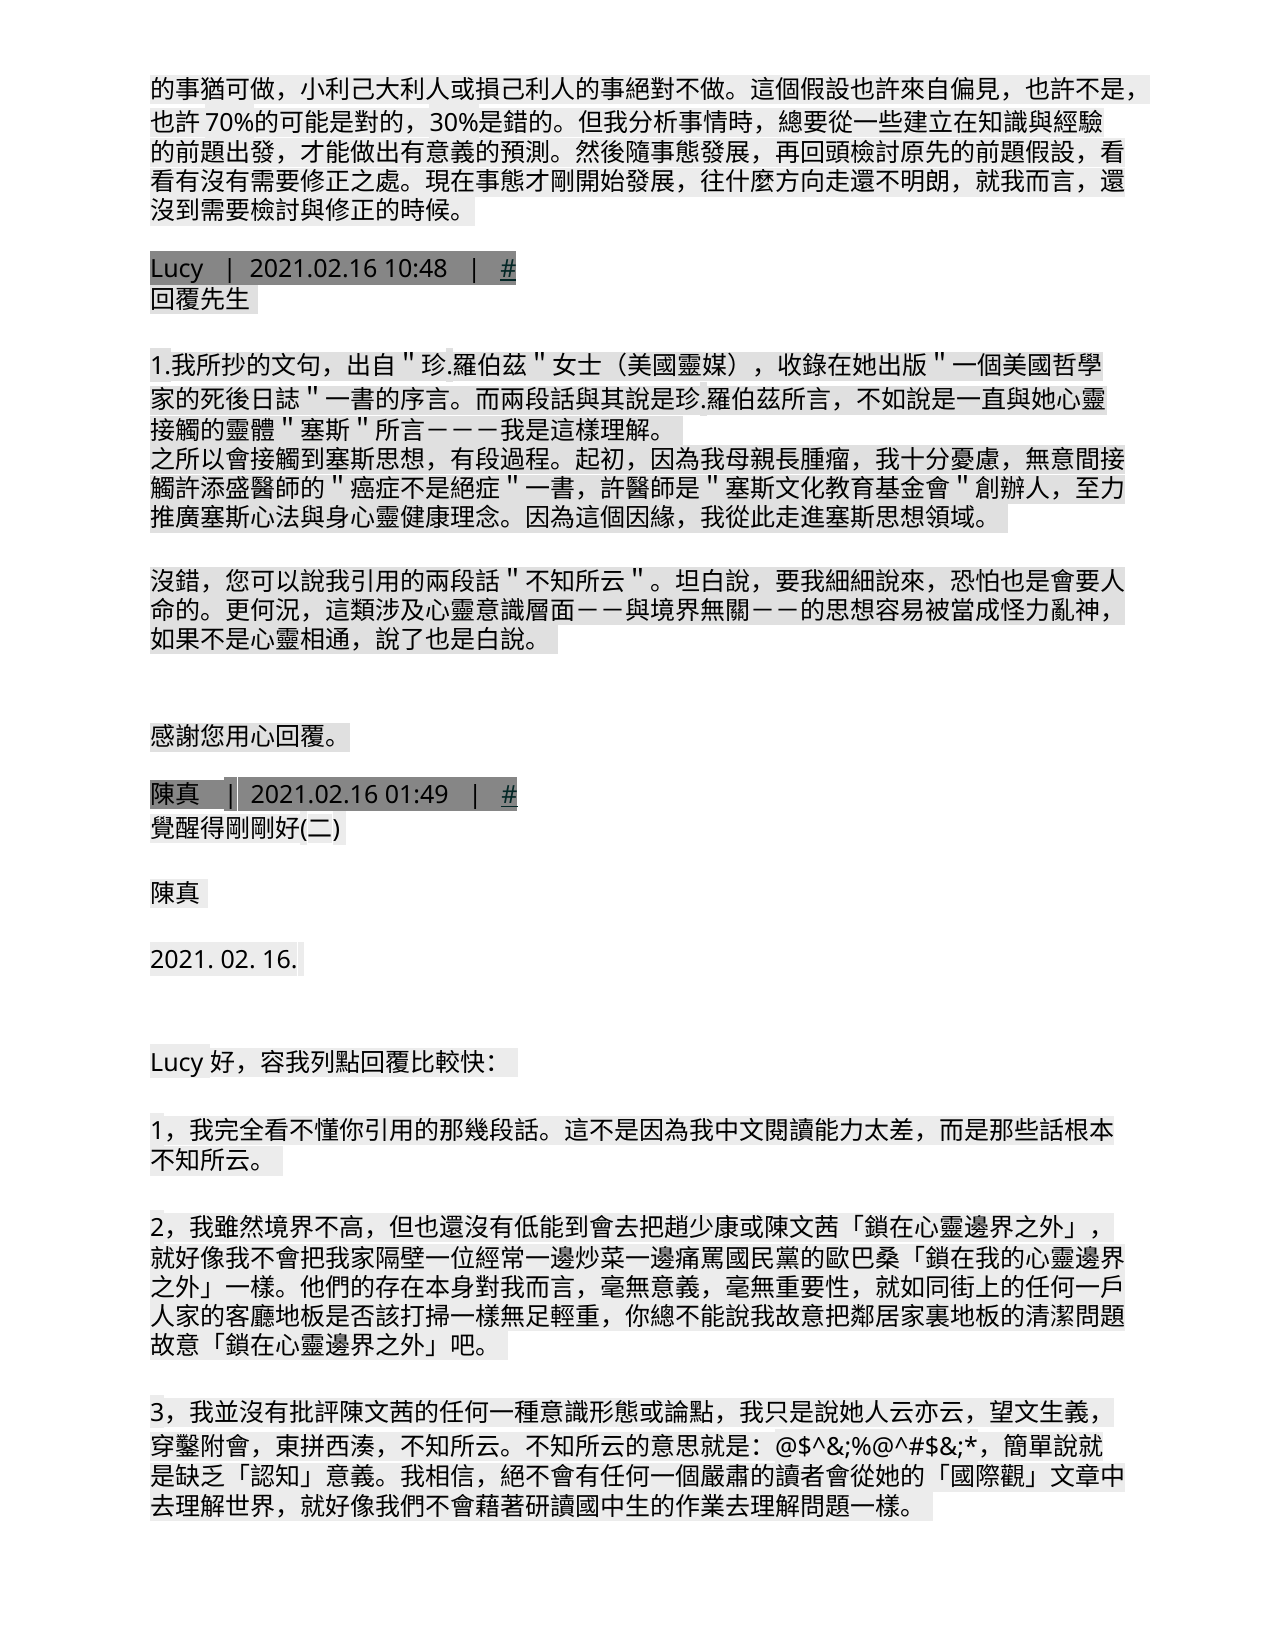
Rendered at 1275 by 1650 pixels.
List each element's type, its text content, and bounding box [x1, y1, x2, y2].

text 謝謝陳真醫生回答Lucy的問題。 To Lucy： 我看到了你問我的問題。我在公共論壇的發言習慣，是我想說的東西要通過我自己的檢驗，才會發表出來。這完全是根據我心裡主觀的標準，不涉及任何客觀因素。對於你大部分的問題，我沒有什麼可以發表的，請見諒。 我就其中一點發表看法。趙少康們都是社會上有頭有臉，有權有勢的人，遭受歧視不適用於他們身上，拿武漢人民來做比喻更是不妥。趙少康們也許會遭受他人的偏見，但他們有法律、媒體、以及各種特權來保護他們的名聲與利益。社會上很多群體值得公眾出力為其伸張正義，但趙少康們應排在最後。 我之前的那番分析最可質疑處，在於我假設趙少康們自私自利且貪圖大利，大利己小利人的事猶可做，小利己大利人或損己利人的事絕對不做。這個假設也許來自偏見，也許不是，也許70%的可能是對的，30%是錯的。但我分析事情時，總要從一些建立在知識與經驗的前題出發，才能做出有意義的預測。然後隨事態發展，再回頭檢討原先的前題假設，看看有沒有需要修正之處。現在事態才剛開始發展，往什麼方向走還不明朗，就我而言，還沒到需要檢討與修正的時候。 [150, 75, 1125, 226]
text 覺醒得剛剛好(二) 陳真 2021. 02. 16. Lucy 好，容我列點回覆比較快： 1，我完全看不懂你引用的那幾段話。這不是因為我中文閱讀能力太差，而是那些話根本不知所云。 2，我雖然境界不高，但也還沒有低能到會去把趙少康或陳文茜「鎖在心靈邊界之外」，就好像我不會把我家隔壁一位經常一邊炒菜一邊痛罵國民黨的歐巴桑「鎖在我的心靈邊界之外」一樣。他們的存在本身對我而言，毫無意義，毫無重要性，就如同街上的任何一戶人家的客廳地板是否該打掃一樣無足輕重，你總不能說我故意把鄰居家裏地板的清潔問題故意「鎖在心靈邊界之外」吧。 3，我並沒有批評陳文茜的任何一種意識形態或論點，我只是說她人云亦云，望文生義，穿鑿附會，東拼西湊，不知所云。不知所云的意思就是：@$^&;%@^#$&;*，簡單說就是缺乏「認知」意義。我相信，絕不會有任何一個嚴肅的讀者會從她的「國際觀」文章中去理解世界，就好像我們不會藉著研讀國中生的作業去理解問題一樣。 陳文茜親中也好，親美也罷，不管她說些什麼，都不是我所要批評的。我批評的是她毫無觀點可言，她就像國中生在寫作業那樣，這裏扯一些，那裏抄一點，胡亂拼湊，鬼扯瞎掰一通。 陳文茜的「國際觀」和國中生的作業之間的惟一差別就是：她從中賺了大把鈔票。至於兩者水平，難分軒輊。許多時候，一個國中生的作業都很可能贏過陳文茜的「國際觀」。這不令人意外，畢竟你看電視上的名嘴們多忙碌，每天得準備那麼多「功課」，會有品質可言嗎？天底下也只有名嘴，才敢如此飛天鑽地無所不能。 你看，我(和學姐)可是紮紮實實在某些國際議題上鑽研、甚至參與了三十多年，所接觸的資料，少說也有上千萬字，但我們敢寫上多少原創文字？敢講上多少話？敢提出多少宣稱？而且，講來講去也始終侷限在特定幾個議題或面向上，不太可能故意講出一句不是深思熟慮極有把握的話，更不會信口開河。 例如，我認為在理解國際問題上十分重要的貨幣問題，亦即美元霸權，我也不是真的全然不懂，但我知道自己在這方面的知識程度很難構成一家之言，因此很少觸及。但我相信，即使是在這方面的知識程度，我應該還是遠遠超過絕大多數人，但我仍然不敢輕易發言，因為我有自知之明；我們對知識、事實或真理應該要有一點最基本的尊重，不要信口開河。名嘴之所以令人反感，原因之一就是他們講話太過於輕易，張口就說，不經大腦。 黨外時期，沒有「名嘴」這項稱號，但是類似的人事物依舊存在。我當時寫文章，給這樣一種到處信口開河者取了個名字叫做「座談會專家」。不管什麼議題，上自天文下至地理，高至外太空，低至子宮，統統都能談。愛談就談唄，反正胡說八道也不犯法，但是，如果你要說這就是什麼國際觀，那你真的是腦袋進水了，那就好像說劉寶傑是天文物理的專家一樣。有哪個嚴肅的讀者會從名嘴的言論中去理解事情？ 4. 我講的全是命題 (proposition)，命題就是它是一種可以驗證或否決的陳述，但你卻是在玩修辭 (rhetoric)，簡單說就是「寫作文」。比方說你提到趙少康，你說「趙少康不到四十歲黯然退出政壇，轉戰媒體，三十多年來成果輝煌。他現在已經71歲了，來到安享天年的年紀，不愁吃穿，老婆癌體需照顧，重出政壇淌渾水何苦來哉？」 你還說：「趙、陳或世上任何一個人，我們都來自同一個造物者；我們是祂，衪正透過我們體驗物質世界的種種。當然，要我們做到不分彼此有如登天之難，但至少不會妄自菲薄。」 這就是「寫作文」，不知所云不是嗎？除了禮貌性點頭假裝認同，或是含笑不語，我還能說什麼？把這樣一種「作文」套用在所有人渣身上不也一樣都可以說得通？既然套用在所有人事物都能成立，那麼，這樣一種修辭有何意義可言？ 我說的鬼扯蛋就是這個意思，完全沒有「認知」意義。陳文茜大概也都是這類筆法，美侖美奐或猛吊書袋講一大堆，講得天花亂墜，自行建構各種奇怪的意念聯結與因果關係，講話比放屁還更輕浮隨意。但是，對於讀者來說，不管你怎麼讀都肯定還是看不懂。這不是因為我們的閱讀能力太差，而是因為這類筆法根本沒有提供任何可供「認知」的東西。那是小朋友在寫抒情文或幻想文，不是議論與認知問題的方式。 5，所謂缺乏「認知」(cognition) 意義，這話好像很難聽，聽起來像在罵人，其實它只是一種中性描述，意思就是說，某種言辭只是表達了一種好惡或姿態或情緒，卻缺乏足以被「認知」的東西。許多人在議論事情時，事實上只有表態成份，卻無絲毫足以認知的內涵。 6，當我提出一種命題，如果你不同意，你也只能針對我的命題本身去做反駁，而不是動用一大堆毫不相關的修辭來反駁，因為根本就文不對題了。 例如，我若說「今天雨下很大」，你若不同意，那就指證陽光或雨量數據給我看，而不是回應說你喜歡雨天的感覺。我若說某人寫東西人云亦云或不知所云，你若不同意，那你就應該指出她到底提出過什麼樣的各種充實觀點來反駁我，而不是反駁我說她年紀一大把，工作很辛苦，沒有功勞也有苦勞。 7，法國導演高達說，面對一部爛片，你只需唾而棄之，不需要逐個鏡頭說明它有多爛。高達說得對，爛是難以說明的。任何觀點都能被反駁或認同，但你不可能反駁「不知所云」。一個國中生寫作業，亂寫一通，你只能打零分，或是在文字旁邊多畫上幾個驚嘆號以表驚訝之外，你還能反駁什麼？你只能請她應該好好看書，好好把事情想清楚了再來寫作業不是嗎？ 8，陳文茜到底寫了哪些「國際觀」，我從未留意。為什麼呢？因為任何人的文字都必然具有某種內在一致性。當我們發現某人的某些言論根本不值得留意時，你大概就很難期待他會寫出什麼值得閱讀的東西了。就如同我根本沒看過什麼「館長」，根本不知道他到底是存在哪裡。但是，光憑其片語隻字，我就知道他絕不會是我吸收知識或品性效法的對象。 9，我用「陳文茜」和「伊拉克」搜尋，找到一篇，如下： https://bit.ly/2OHkYH1 這篇還算勉強可理解，但依然很可怕，鬼扯一通。 你看，陳文茜說什麼美國原本要從中東撤軍的什麼「國際戰略腳步」，一下子就被ISIS的斬首人質行徑給嚇壞了，「被抓住了後腿，進退不得」，「被迫只好再度增兵伊拉克」。然後，美國人終於「不再天真地歌頌阿拉伯之春」，而終能認識到它和什麼歐債危機，「給了二十一世紀最恐怖的極端組織ISIS崛起的機會」。 如果這些不是鬼扯蛋，什麼是鬼扯蛋？你還能鬼扯得比這更低能嗎？ 陳文茜還說什麼ISIS的領袖是一位什麼「天才型」群眾宣傳家，什麼「發明了斬首策略」，做為一種什麼「心理戰」，「比核武更有效地震懾人心」，然後又是一連串文青筆法，什麼「大刀一揮，頭滾落、血濺、哀嚎聲尚未中斷，一切已成塵埃之血。斬首的頭顱堆疊城市主要廣場，以『恐懼』讓政府上萬軍隊落荒而逃。」 我的天啊，看這種鬼扯蛋，我真的很想乾脆自己掐LP自殺算了，低能到爆，有夠痛苦。 砍人頭不就是過去日軍和現代美軍所扶植的無數恐怖組織的基本作為嗎？豈止砍頭，而且還開腸破肚，挖心取肝，各種泯滅人性的姦殺擄掠千千萬萬件。美國會因為ISIS砍兩顆人頭就嚇壞了、被抓住後腿了、然後整個國際戰略布局完全被打亂了？而且還因此從「阿拉伯之春」的天真民主美夢中清醒？它媽的真是有夠胡扯，亂抄作業也不能這樣鬼扯啊。 陳文茜還說 (又是文青筆法)，ISIS的「恐懼」心理戰奏效，於是， 「當二零一二年，美國正忙總統大選，倫敦忙辦奧運，哼唱Abide With Me（神與我同在）。而整個阿拉伯世界的領袖，內心皆充滿恐懼。他們目睹海珊被吊死，格達費被民兵私刑至死……每一個在位者皆恐懼自己的未來，橫亙他們心中的只有兩個字『恐懼』；而回應『恐懼』的政治行動，便是沒有止境毫不猶豫地殺。殺，殺掉所有可能的政敵。於焉，一個二十一世紀最難纏的恐怖組織轟然崛起。他們比賓拉登更殘暴，比海珊還大規模殺戮，比蓋達組織更懂得運用西方傳播科技，比何梅尼更政教合一，比格達費更具歷史觀……；過往所有曾被美國視為『恐怖』的所有極端代表，相形之下，瞬間皆變『溫和』了。」 各位鄉親，你看了這些低能到爆的鬼扯蛋，真的都不會想去撞牆？一個學生如果繳出這種鬼扯蛋作業，你能忍受？ 陳文茜的結論是：「敘利亞是此波因小麥通膨導致阿拉伯之春的第七個國家，他們惟一欠缺的只有革命領袖及強而有力的意識論述。」 真是饒了我吧！原來一切都是小麥漲價的錯。它媽的我真是無言了。 另外，我對於那位喝油排膽石的網紅之言論，並沒有任何誤解之處。那也是鬼扯蛋。這年頭還有幾個把話語當一回事的人？ 10. 至於你詢問從輔的問題，我也順便回覆一下。趙少康「之流」這兩個字，當然充滿貶意。至於指的是那一類人，我的看法是這樣： 人的行為除了個人意義之外，它同時也是一種社會現象，這也說明了比方說「自殺」做為一種「集體現象」，事實上並不僅僅是一種個人的心理或情緒問題，更是一種社會結構問題。 因此，當一種大趨勢在形成或改變之際，趙少康「之流」就不再僅僅是一種「個人」言行，更是一種「集體現象」。也就是說，從輔提出一種關於「趙少康現象」的解釋。我認為這樣一種解釋極具洞察力。我自己的看法也很類似。我相信，往後會出現越來越多的「趙少康們」，他們不一定具有類似的身世造化，卻具有高度相似的意圖和屬性。 「趙少康們」將調整反中方向，向中靠攏，但也會故做姿態，挾島內民意自重，做為一種「少部份為公、大部份為私」的喊價議價籌碼。這樣一種「新型」的政治人物或文人，也許將會是下個世代新一波的思想主流。這時候，藍綠的內在意義與外在區分將會進一步淡化。人們爭相反中的時代會逐漸失去市場，姿態萬千的各種友中或親中立場將會取而代之，成為新一輪的流行政治商品。 這時候，藍綠勢力會再度進行權力結構重整，魚目混珠的所謂第三勢力將趁勢而起；各方精算師將會依據中美勢力消長而往最大利益所在的中心位置爭相靠攏；旗子顏色的意義將被重新定義。 這不是我的理想，但是，做為一個實用主義者，我並不企求所謂理想的一步到位。在權力重整與顏色重新定義的過程中，精打細算、擅於「覺醒得剛剛好」的各方投機份子，勢必又要傾巢而出，大肆覓食。雖然這讓我覺得有點窩囊與厭惡，但我明白，社會發展的過程也許就是這麼回事。 上一次我觀察到這種「大趨勢改變」的現象，大約是在三十年前，也就是1990年。那時候，原本是絕對禁忌、人見人厭的綠色，彷彿突然有了「溫度」，慢慢成為主流，蚊子蒼蠅蟑螂紛紛湧入，短短十年間，居然成為一種人人爭相擁抱的「溫暖的顏色」。 不知道是大數法則還是怎樣，人的社會似乎也有著某種自然規律，世代交接，各領風騷三十年。頭十年，各方勢力將趨於穩定，進行收割，後二十年則是主流確立。如果真有這樣一種規律，那意味著2030年中美之間的鬥爭將大勢底定。 如果你把1991年定義為本土黑金元年，那麼，2021年也許就是兩岸統一元年。我這觀察也許是錯的，也許走向激烈與極端也說不定。倘若如此，那恐怕會是一場浩劫。 [150, 811, 1125, 1555]
text 回覆先生 1.我所抄的文句，出自＂珍.羅伯茲＂女士（美國靈媒），收錄在她出版＂一個美國哲學家的死後日誌＂一書的序言。而兩段話與其說是珍.羅伯茲所言，不如說是一直與她心靈接觸的靈體＂塞斯＂所言－－－我是這樣理解。 之所以會接觸到塞斯思想，有段過程。起初，因為我母親長腫瘤，我十分憂慮，無意間接觸許添盛醫師的＂癌症不是絕症＂一書，許醫師是＂塞斯文化教育基金會＂創辦人，至力推廣塞斯心法與身心靈健康理念。因為這個因緣，我從此走進塞斯思想領域。 沒錯，您可以說我引用的兩段話＂不知所云＂。坦白說，要我細細說來，恐怕也是會要人命的。更何況，這類涉及心靈意識層面－－與境界無關－－的思想容易被當成怪力亂神，如果不是心靈相通，說了也是白說。 感謝您用心回覆。 [150, 285, 1125, 752]
text 陳真 | 2021.02.16 01:49 | # [150, 777, 1125, 811]
text Lucy | 2021.02.16 10:48 | # [150, 251, 1125, 285]
